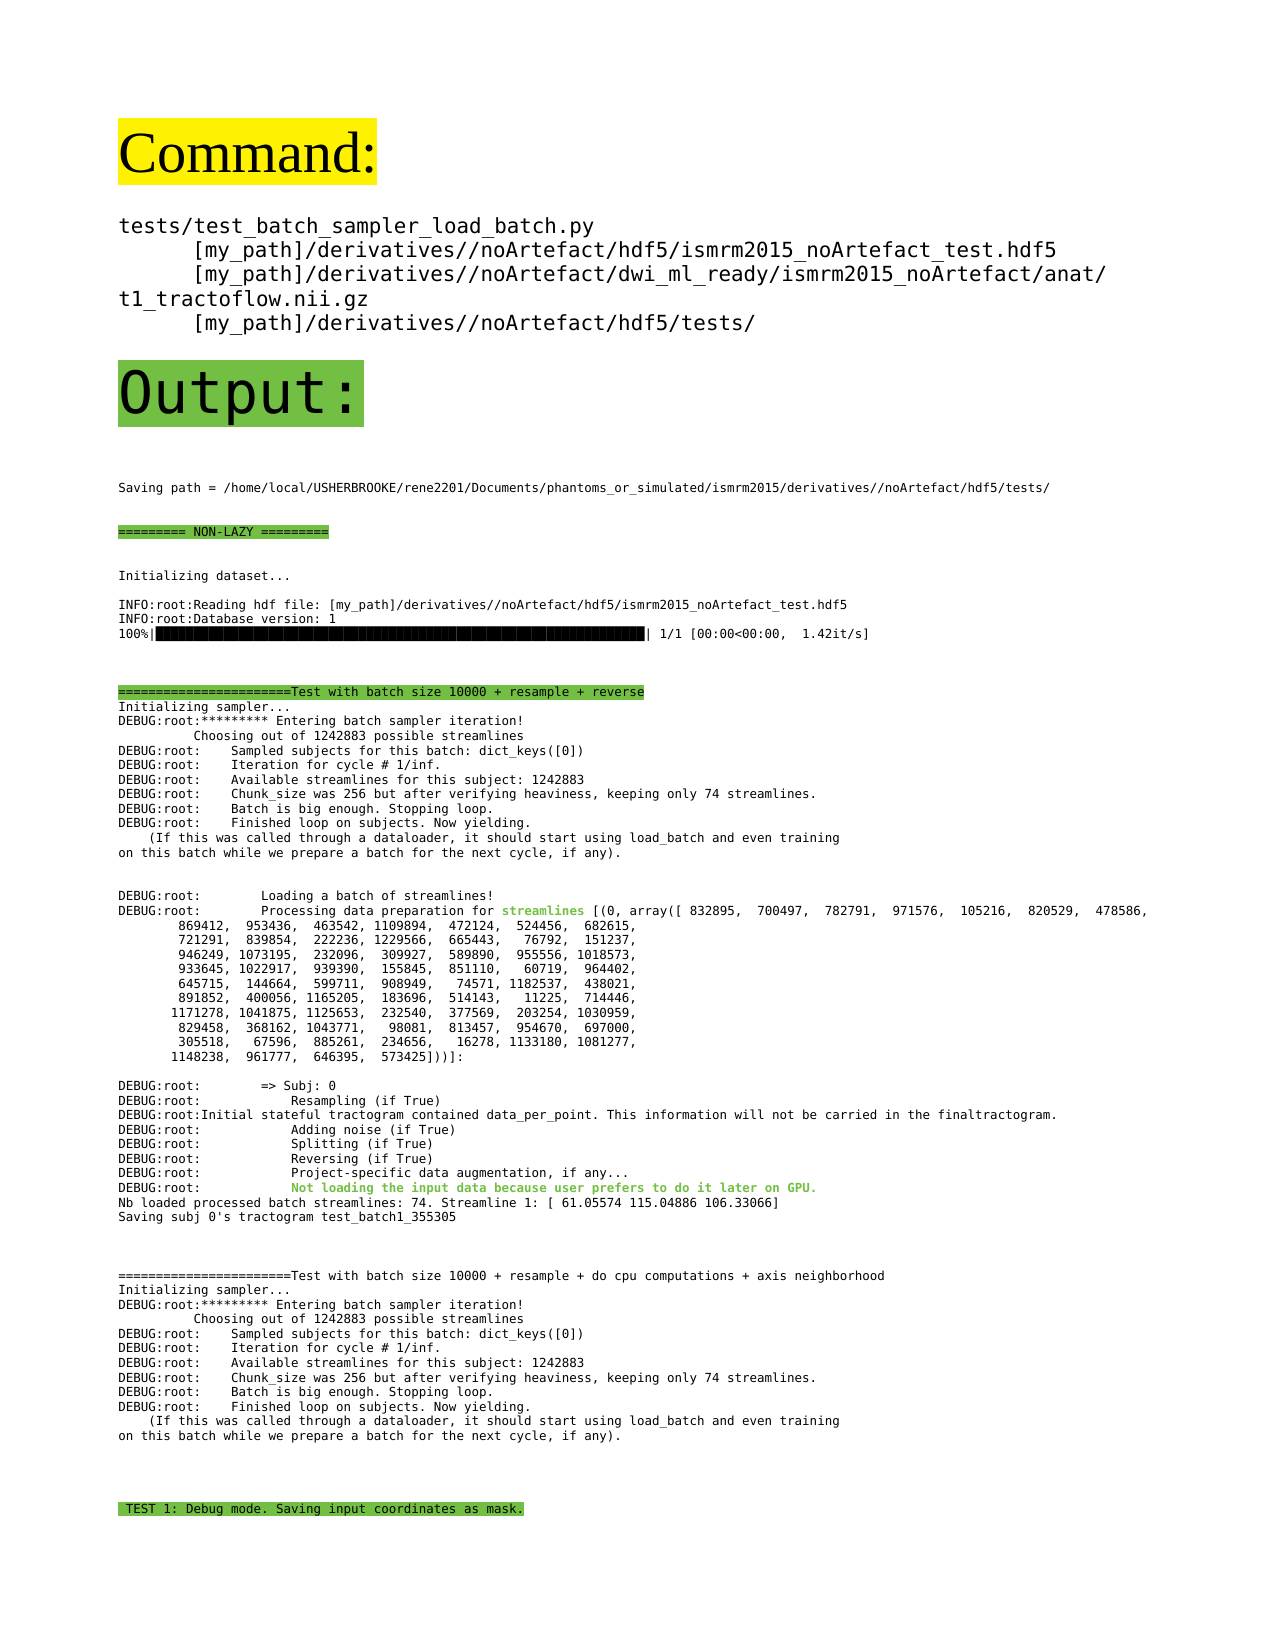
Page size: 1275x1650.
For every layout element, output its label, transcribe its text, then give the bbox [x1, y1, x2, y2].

text DEBUG:root:********* Entering batch sampler iteration! [118, 714, 1157, 729]
text [my_path]/derivatives//noArtefact/dwi_ml_ready/ismrm2015_noArtefact/anat/t1_tractoflow.nii.gz [118, 262, 1157, 311]
text Initializing sampler... [118, 1283, 1157, 1298]
text DEBUG:root: Reversing (if True) [118, 1152, 1157, 1166]
text TEST 1: Debug mode. Saving input coordinates as mask. [118, 1502, 1157, 1516]
text DEBUG:root: Finished loop on subjects. Now yielding. [118, 1400, 1157, 1414]
text DEBUG:root: Loading a batch of streamlines! [118, 889, 1157, 904]
text Command: [118, 118, 1157, 185]
text ========= NON-LAZY ========= [118, 525, 1157, 539]
text DEBUG:root: Finished loop on subjects. Now yielding. [118, 816, 1157, 831]
text DEBUG:root: Batch is big enough. Stopping loop. [118, 802, 1157, 816]
text (If this was called through a dataloader, it should start using load_batch and even training [118, 831, 1157, 846]
text Choosing out of 1242883 possible streamlines [118, 1312, 1157, 1327]
text [my_path]/derivatives//noArtefact/hdf5/tests/ [118, 311, 1157, 335]
text DEBUG:root: => Subj: 0 [118, 1079, 1157, 1093]
text tests/test_batch_sampler_load_batch.py [118, 214, 1157, 238]
text DEBUG:root: Batch is big enough. Stopping loop. [118, 1385, 1157, 1400]
text on this batch while we prepare a batch for the next cycle, if any). [118, 846, 1157, 860]
text 721291, 839854, 222236, 1229566, 665443, 76792, 151237, [118, 933, 1157, 948]
text DEBUG:root: Sampled subjects for this batch: dict_keys([0]) [118, 1327, 1157, 1341]
text Initializing dataset... [118, 568, 1157, 583]
text DEBUG:root: Not loading the input data because user prefers to do it later on GPU. [118, 1181, 1157, 1196]
text DEBUG:root: Iteration for cycle # 1/inf. [118, 758, 1157, 773]
text 645715, 144664, 599711, 908949, 74571, 1182537, 438021, [118, 977, 1157, 991]
text 946249, 1073195, 232096, 309927, 589890, 955556, 1018573, [118, 948, 1157, 962]
text DEBUG:root: Processing data preparation for streamlines [(0, array([ 832895, 700497, 782791, 971576, 105216, 820529, 478586, [118, 904, 1157, 918]
text 891852, 400056, 1165205, 183696, 514143, 11225, 714446, [118, 991, 1157, 1006]
text Output: [118, 359, 1157, 427]
text DEBUG:root: Chunk_size was 256 but after verifying heaviness, keeping only 74 streamlines. [118, 1371, 1157, 1385]
text Choosing out of 1242883 possible streamlines [118, 729, 1157, 743]
text [my_path]/derivatives//noArtefact/hdf5/ismrm2015_noArtefact_test.hdf5 [118, 238, 1157, 262]
text INFO:root:Database version: 1 [118, 612, 1157, 627]
text =======================Test with batch size 10000 + resample + do cpu computations + axis neighborhood [118, 1268, 1157, 1283]
text Initializing sampler... [118, 700, 1157, 714]
text DEBUG:root:********* Entering batch sampler iteration! [118, 1298, 1157, 1312]
text DEBUG:root:Initial stateful tractogram contained data_per_point. This information will not be carried in the finaltractogram. [118, 1108, 1157, 1123]
text DEBUG:root: Resampling (if True) [118, 1093, 1157, 1108]
text 100%|█████████████████████████████████████████████████████████████████| 1/1 [00:00<00:00, 1.42it/s] [645, 627, 1157, 641]
text DEBUG:root: Chunk_size was 256 but after verifying heaviness, keeping only 74 streamlines. [118, 787, 1157, 802]
text =======================Test with batch size 10000 + resample + reverse [118, 685, 1157, 700]
text 1171278, 1041875, 1125653, 232540, 377569, 203254, 1030959, [118, 1006, 1157, 1021]
text 305518, 67596, 885261, 234656, 16278, 1133180, 1081277, [118, 1035, 1157, 1050]
text 869412, 953436, 463542, 1109894, 472124, 524456, 682615, [118, 918, 1157, 933]
text INFO:root:Reading hdf file: [my_path]/derivatives//noArtefact/hdf5/ismrm2015_noArtefact_test.hdf5 [118, 598, 1157, 612]
text 933645, 1022917, 939390, 155845, 851110, 60719, 964402, [118, 962, 1157, 977]
text DEBUG:root: Iteration for cycle # 1/inf. [118, 1341, 1157, 1356]
text (If this was called through a dataloader, it should start using load_batch and even training [118, 1414, 1157, 1429]
text on this batch while we prepare a batch for the next cycle, if any). [118, 1429, 1157, 1443]
text DEBUG:root: Project-specific data augmentation, if any... [118, 1166, 1157, 1181]
text DEBUG:root: Splitting (if True) [118, 1137, 1157, 1152]
text Saving subj 0's tractogram test_batch1_355305 [118, 1210, 1157, 1225]
text DEBUG:root: Available streamlines for this subject: 1242883 [118, 1356, 1157, 1371]
text 1148238, 961777, 646395, 573425]))]: [118, 1050, 1157, 1064]
text DEBUG:root: Adding noise (if True) [118, 1123, 1157, 1137]
text Saving path = /home/local/USHERBROOKE/rene2201/Documents/phantoms_or_simulated/ismrm2015/derivatives//noArtefact/hdf5/tests/ [118, 481, 1157, 496]
text 829458, 368162, 1043771, 98081, 813457, 954670, 697000, [118, 1021, 1157, 1035]
text Nb loaded processed batch streamlines: 74. Streamline 1: [ 61.05574 115.04886 106.33066] [118, 1196, 1157, 1210]
text DEBUG:root: Sampled subjects for this batch: dict_keys([0]) [118, 743, 1157, 758]
text DEBUG:root: Available streamlines for this subject: 1242883 [118, 773, 1157, 787]
